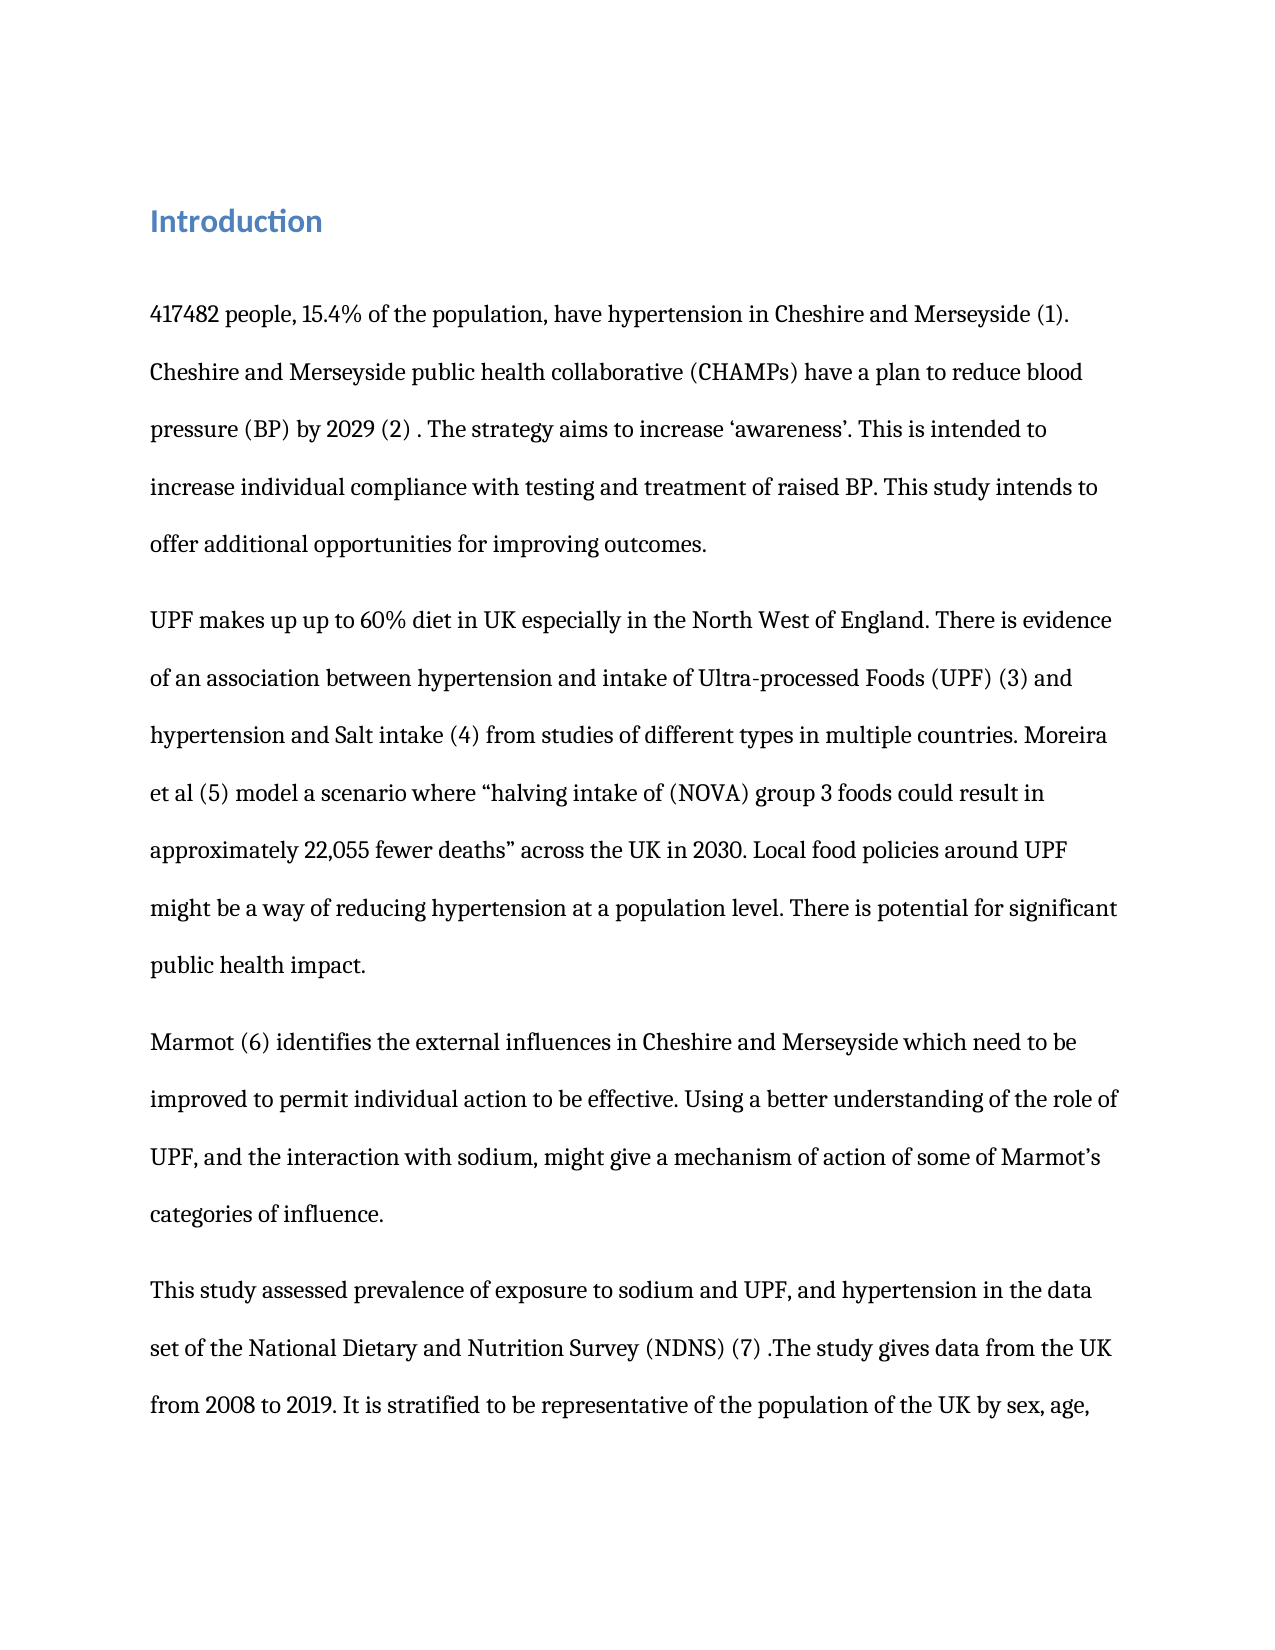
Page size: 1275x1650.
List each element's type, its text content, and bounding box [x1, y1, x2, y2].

text This study assessed prevalence of exposure to sodium and UPF, and hypertension in the data set of the National Dietary and Nutrition Survey (NDNS) (7) .The study gives data from the UK from 2008 to 2019. It is stratified to be representative of the population of the UK by sex, age, [150, 1276, 1125, 1420]
text Marmot (6) identifies the external influences in Cheshire and Merseyside which need to be improved to permit individual action to be effective. Using a better understanding of the role of UPF, and the interaction with sodium, might give a mechanism of action of some of Marmot’s categories of influence. [150, 1028, 1125, 1229]
subtitle Introduction [150, 200, 1125, 241]
text 417482 people, 15.4% of the population, have hypertension in Cheshire and Merseyside (1). Cheshire and Merseyside public health collaborative (CHAMPs) have a plan to reduce blood pressure (BP) by 2029 (2) . The strategy aims to increase ‘awareness’. This is intended to increase individual compliance with testing and treatment of raised BP. This study intends to offer additional opportunities for improving outcomes. [150, 300, 1125, 559]
text UPF makes up up to 60% diet in UK especially in the North West of England. There is evidence of an association between hypertension and intake of Ultra-processed Foods (UPF) (3) and hypertension and Salt intake (4) from studies of different types in multiple countries. Moreira et al (5) model a scenario where “halving intake of (NOVA) group 3 foods could result in approximately 22,055 fewer deaths” across the UK in 2030. Local food policies around UPF might be a way of reducing hypertension at a population level. There is potential for significant public health impact. [150, 606, 1125, 980]
